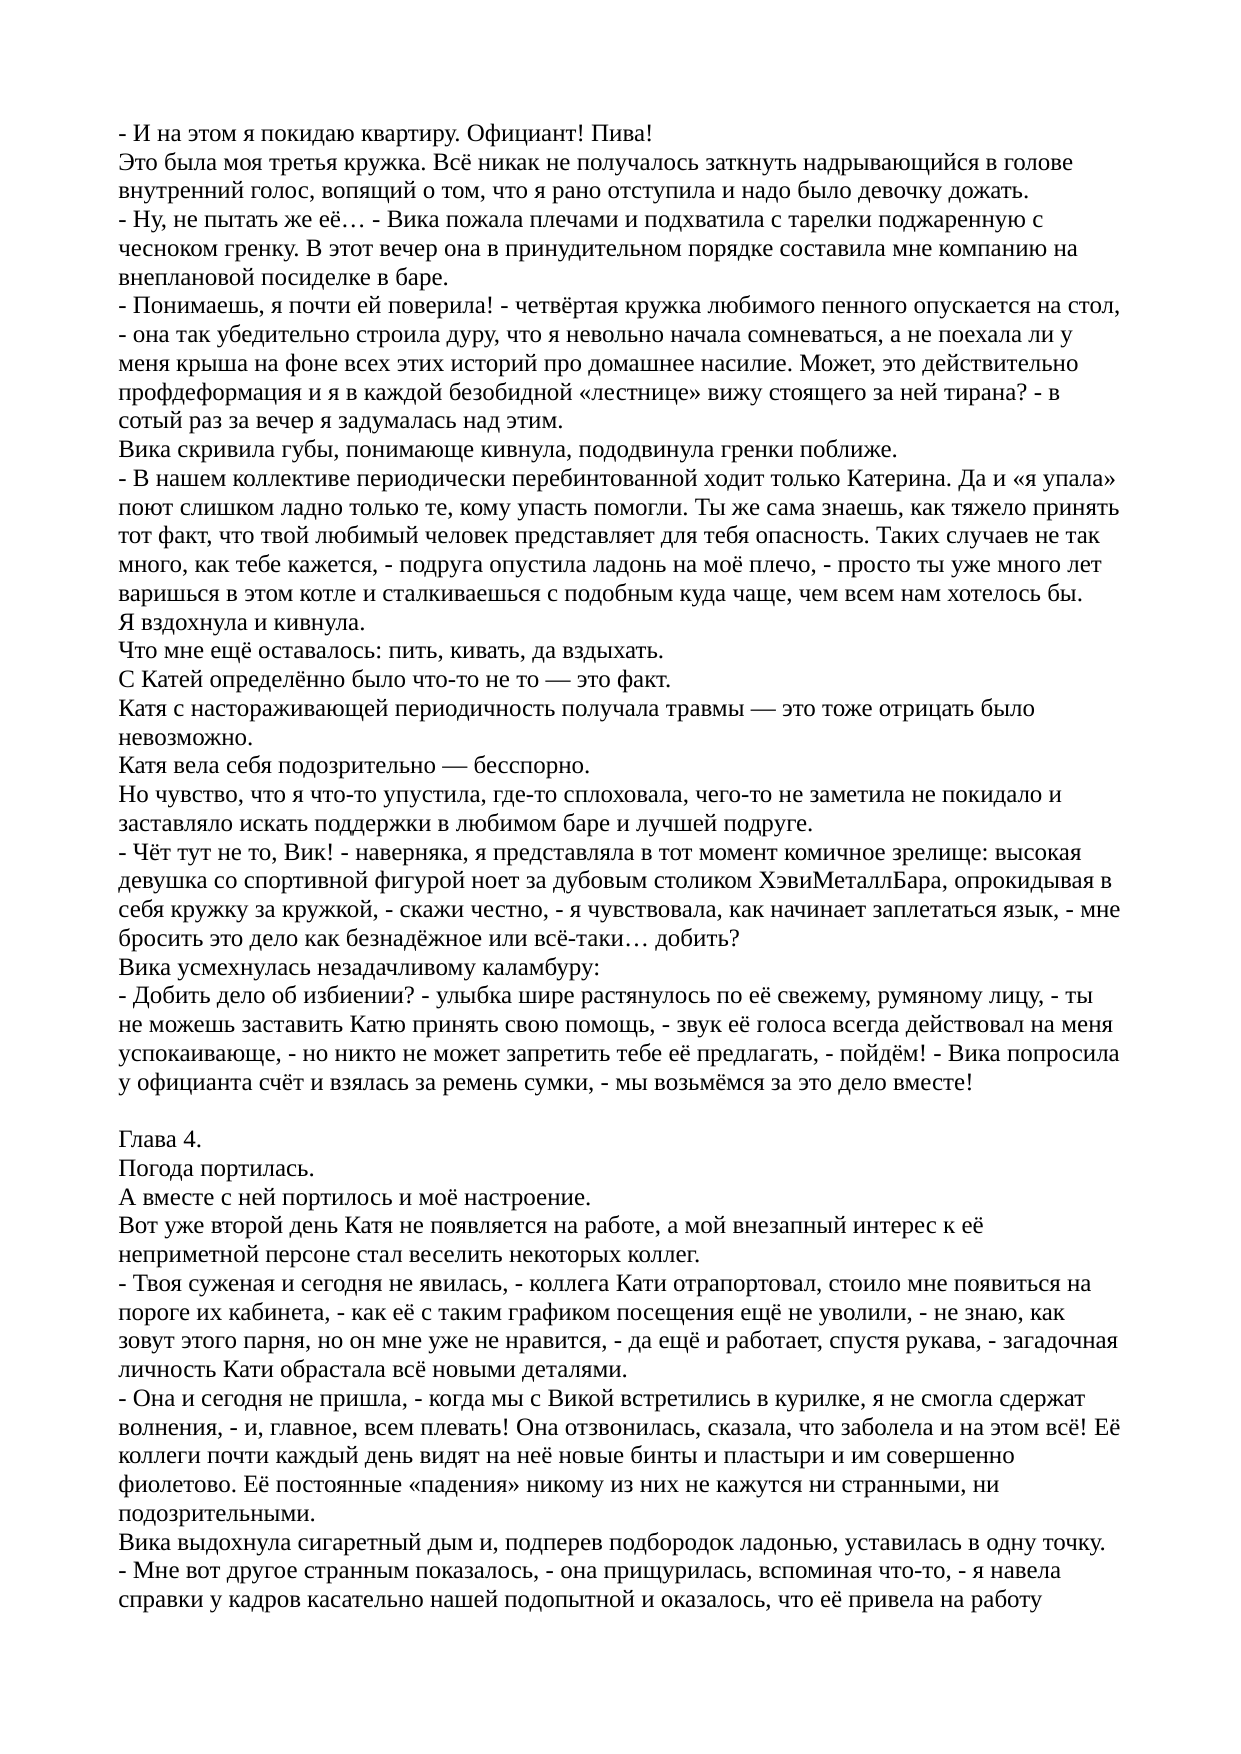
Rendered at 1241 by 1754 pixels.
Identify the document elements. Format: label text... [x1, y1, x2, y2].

text - И на этом я покидаю квартиру. Официант! Пива! [118, 118, 1122, 147]
text Вика усмехнулась незадачливому каламбуру: [118, 952, 1122, 981]
text Катя вела себя подозрительно — бесспорно. [118, 751, 1122, 779]
text Что мне ещё оставалось: пить, кивать, да вздыхать. [118, 636, 1122, 664]
text Вика скривила губы, понимающе кивнула, пододвинула гренки поближе. [118, 434, 1122, 463]
text А вместе с ней портилось и моё настроение. [118, 1182, 1122, 1211]
text Это была моя третья кружка. Всё никак не получалось заткнуть надрывающийся в голове внутренний голос, вопящий о том, что я рано отступила и надо было девочку дожать. [118, 147, 1122, 204]
text Погода портилась. [118, 1153, 1122, 1182]
text - Мне вот другое странным показалось, - она прищурилась, вспоминая что-то, - я навела справки у кадров касательно нашей подопытной и оказалось, что её привела на работу [118, 1556, 1122, 1613]
text - В нашем коллективе периодически перебинтованной ходит только Катерина. Да и «я упала» поют слишком ладно только те, кому упасть помогли. Ты же сама знаешь, как тяжело принять тот факт, что твой любимый человек представляет для тебя опасность. Таких случаев не так много, как тебе кажется, - подруга опустила ладонь на моё плечо, - просто ты уже много лет варишься в этом котле и сталкиваешься с подобным куда чаще, чем всем нам хотелось бы. [118, 463, 1122, 607]
text Я вздохнула и кивнула. [118, 607, 1122, 636]
text Но чувство, что я что-то упустила, где-то сплоховала, чего-то не заметила не покидало и заставляло искать поддержки в любимом баре и лучшей подруге. [118, 779, 1122, 837]
text Катя с настораживающей периодичность получала травмы — это тоже отрицать было невозможно. [118, 693, 1122, 751]
text Вот уже второй день Катя не появляется на работе, а мой внезапный интерес к её неприметной персоне стал веселить некоторых коллег. [118, 1211, 1122, 1268]
text С Катей определённо было что-то не то — это факт. [118, 664, 1122, 693]
text Глава 4. [118, 1124, 1122, 1153]
text - Добить дело об избиении? - улыбка шире растянулось по её свежему, румяному лицу, - ты не можешь заставить Катю принять свою помощь, - звук её голоса всегда действовал на меня успокаивающе, - но никто не может запретить тебе её предлагать, - пойдём! - Вика попросила у официанта счёт и взялась за ремень сумки, - мы возьмёмся за это дело вместе! [118, 981, 1122, 1096]
text - Чёт тут не то, Вик! - наверняка, я представляла в тот момент комичное зрелище: высокая девушка со спортивной фигурой ноет за дубовым столиком ХэвиМеталлБара, опрокидывая в себя кружку за кружкой, - скажи честно, - я чувствовала, как начинает заплетаться язык, - мне бросить это дело как безнадёжное или всё-таки… добить? [118, 837, 1122, 952]
text - Она и сегодня не пришла, - когда мы с Викой встретились в курилке, я не смогла сдержат волнения, - и, главное, всем плевать! Она отзвонилась, сказала, что заболела и на этом всё! Её коллеги почти каждый день видят на неё новые бинты и пластыри и им совершенно фиолетово. Её постоянные «падения» никому из них не кажутся ни странными, ни подозрительными. [118, 1383, 1122, 1527]
text - Твоя суженая и сегодня не явилась, - коллега Кати отрапортовал, стоило мне появиться на пороге их кабинета, - как её с таким графиком посещения ещё не уволили, - не знаю, как зовут этого парня, но он мне уже не нравится, - да ещё и работает, спустя рукава, - загадочная личность Кати обрастала всё новыми деталями. [118, 1268, 1122, 1383]
text - Ну, не пытать же её… - Вика пожала плечами и подхватила с тарелки поджаренную с чесноком гренку. В этот вечер она в принудительном порядке составила мне компанию на внеплановой посиделке в баре. [118, 204, 1122, 291]
text Вика выдохнула сигаретный дым и, подперев подбородок ладонью, уставилась в одну точку. [118, 1527, 1122, 1556]
text - Понимаешь, я почти ей поверила! - четвёртая кружка любимого пенного опускается на стол, - она так убедительно строила дуру, что я невольно начала сомневаться, а не поехала ли у меня крыша на фоне всех этих историй про домашнее насилие. Может, это действительно профдеформация и я в каждой безобидной «лестнице» вижу стоящего за ней тирана? - в сотый раз за вечер я задумалась над этим. [118, 291, 1122, 434]
